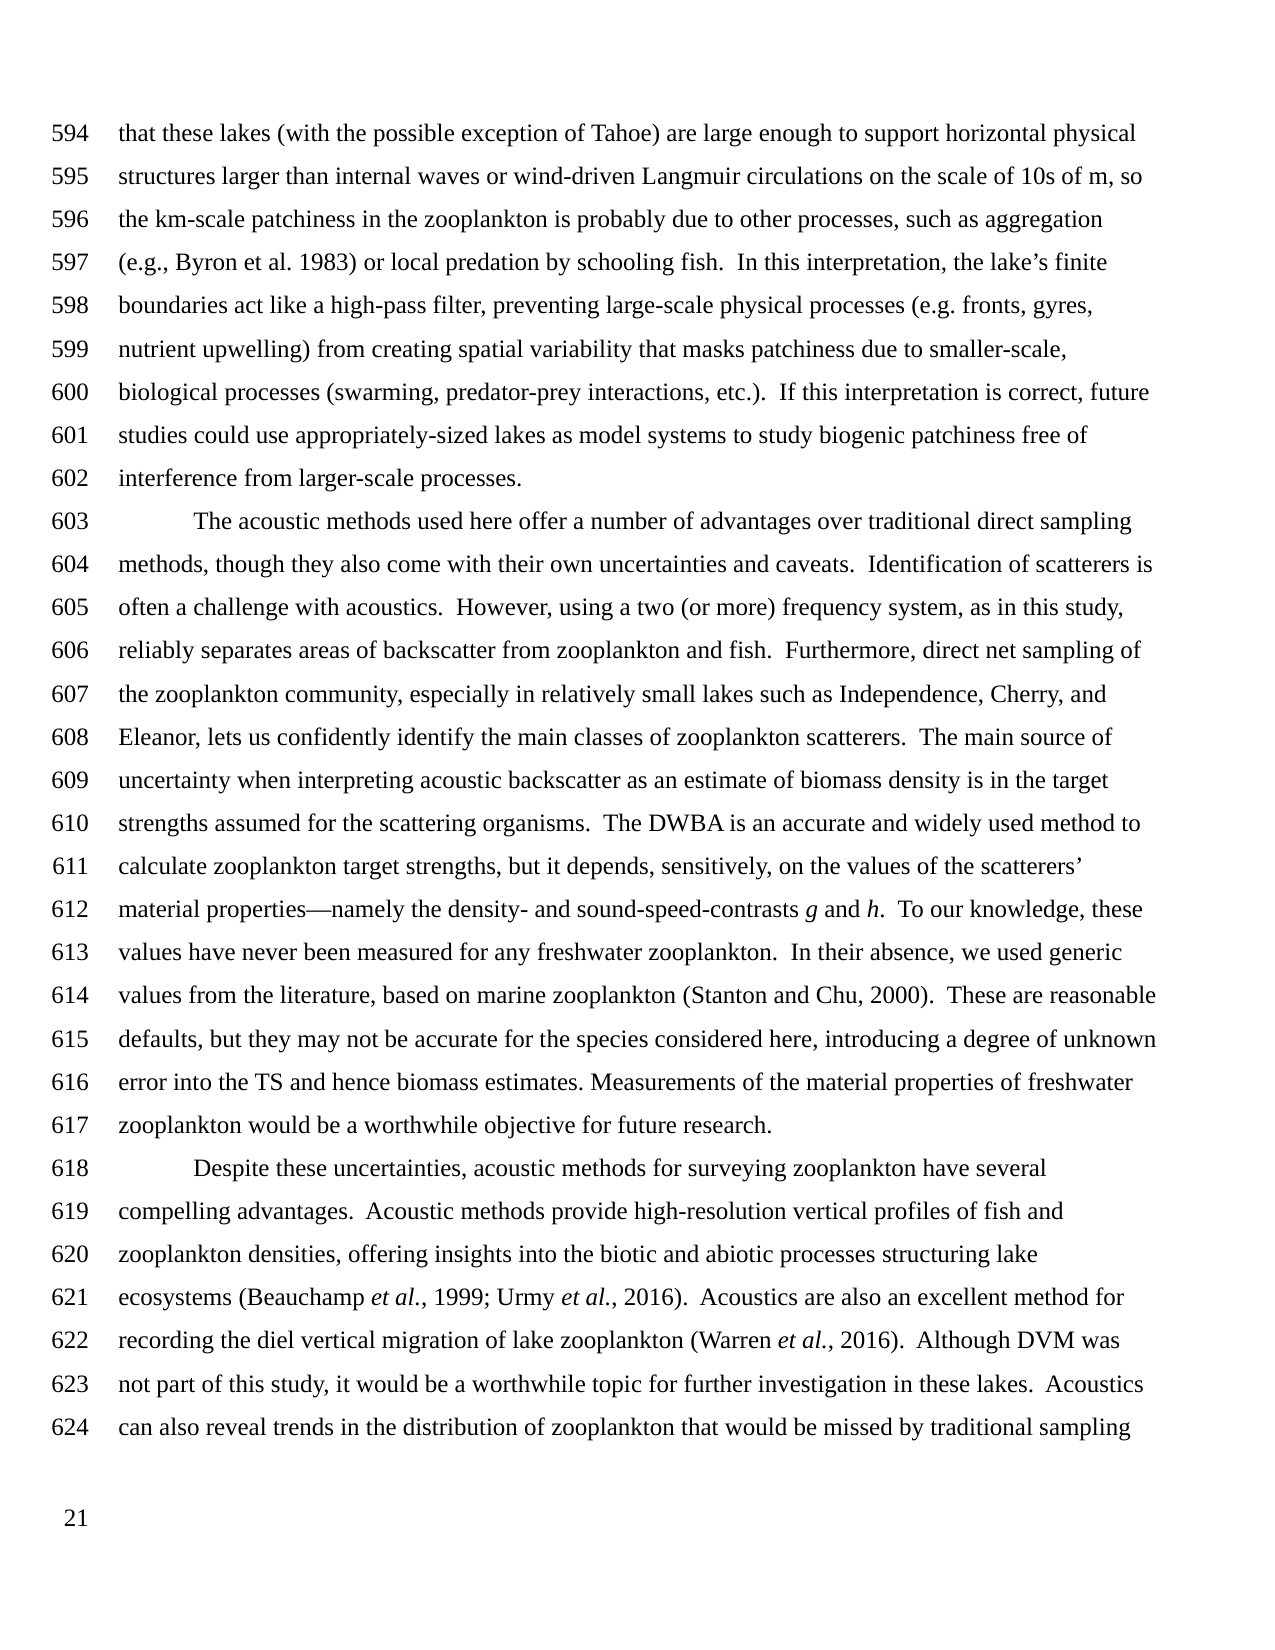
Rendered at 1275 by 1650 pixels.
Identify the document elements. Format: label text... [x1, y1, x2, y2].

text The acoustic methods used here offer a number of advantages over traditional direct sampling methods, though they also come with their own uncertainties and caveats. Identification of scatterers is often a challenge with acoustics. However, using a two (or more) frequency system, as in this study, reliably separates areas of backscatter from zooplankton and fish. Furthermore, direct net sampling of the zooplankton community, especially in relatively small lakes such as Independence, Cherry, and Eleanor, lets us confidently identify the main classes of zooplankton scatterers. The main source of uncertainty when interpreting acoustic backscatter as an estimate of biomass density is in the target strengths assumed for the scattering organisms. The DWBA is an accurate and widely used method to calculate zooplankton target strengths, but it depends, sensitively, on the values of the scatterers’ material properties—namely the density- and sound-speed-contrasts g and h. To our knowledge, these values have never been measured for any freshwater zooplankton. In their absence, we used generic values from the literature, based on marine zooplankton (Stanton and Chu, 2000)⁠. These are reasonable defaults, but they may not be accurate for the species considered here, introducing a degree of unknown error into the TS and hence biomass estimates. Measurements of the material properties of freshwater zooplankton would be a worthwhile objective for future research. [118, 506, 1157, 1139]
text Despite these uncertainties, acoustic methods for surveying zooplankton have several compelling advantages. Acoustic methods provide high-resolution vertical profiles of fish and zooplankton densities, offering insights into the biotic and abiotic processes structuring lake ecosystems (Beauchamp et al., 1999; Urmy et al., 2016)⁠. Acoustics are also an excellent method for recording the diel vertical migration of lake zooplankton (Warren et al., 2016)⁠. Although DVM was not part of this study, it would be a worthwhile topic for further investigation in these lakes. Acoustics can also reveal trends in the distribution of zooplankton that would be missed by traditional sampling [118, 1153, 1157, 1441]
text that these lakes (with the possible exception of Tahoe) are large enough to support horizontal physical structures larger than internal waves or wind-driven Langmuir circulations on the scale of 10s of m, so the km-scale patchiness in the zooplankton is probably due to other processes, such as aggregation (e.g., Byron et al. 1983)⁠ or local predation by schooling fish. In this interpretation, the lake’s finite boundaries act like a high-pass filter, preventing large-scale physical processes (e.g. fronts, gyres, nutrient upwelling) from creating spatial variability that masks patchiness due to smaller-scale, biological processes (swarming, predator-prey interactions, etc.). If this interpretation is correct, future studies could use appropriately-sized lakes as model systems to study biogenic patchiness free of interference from larger-scale processes. [118, 118, 1157, 492]
